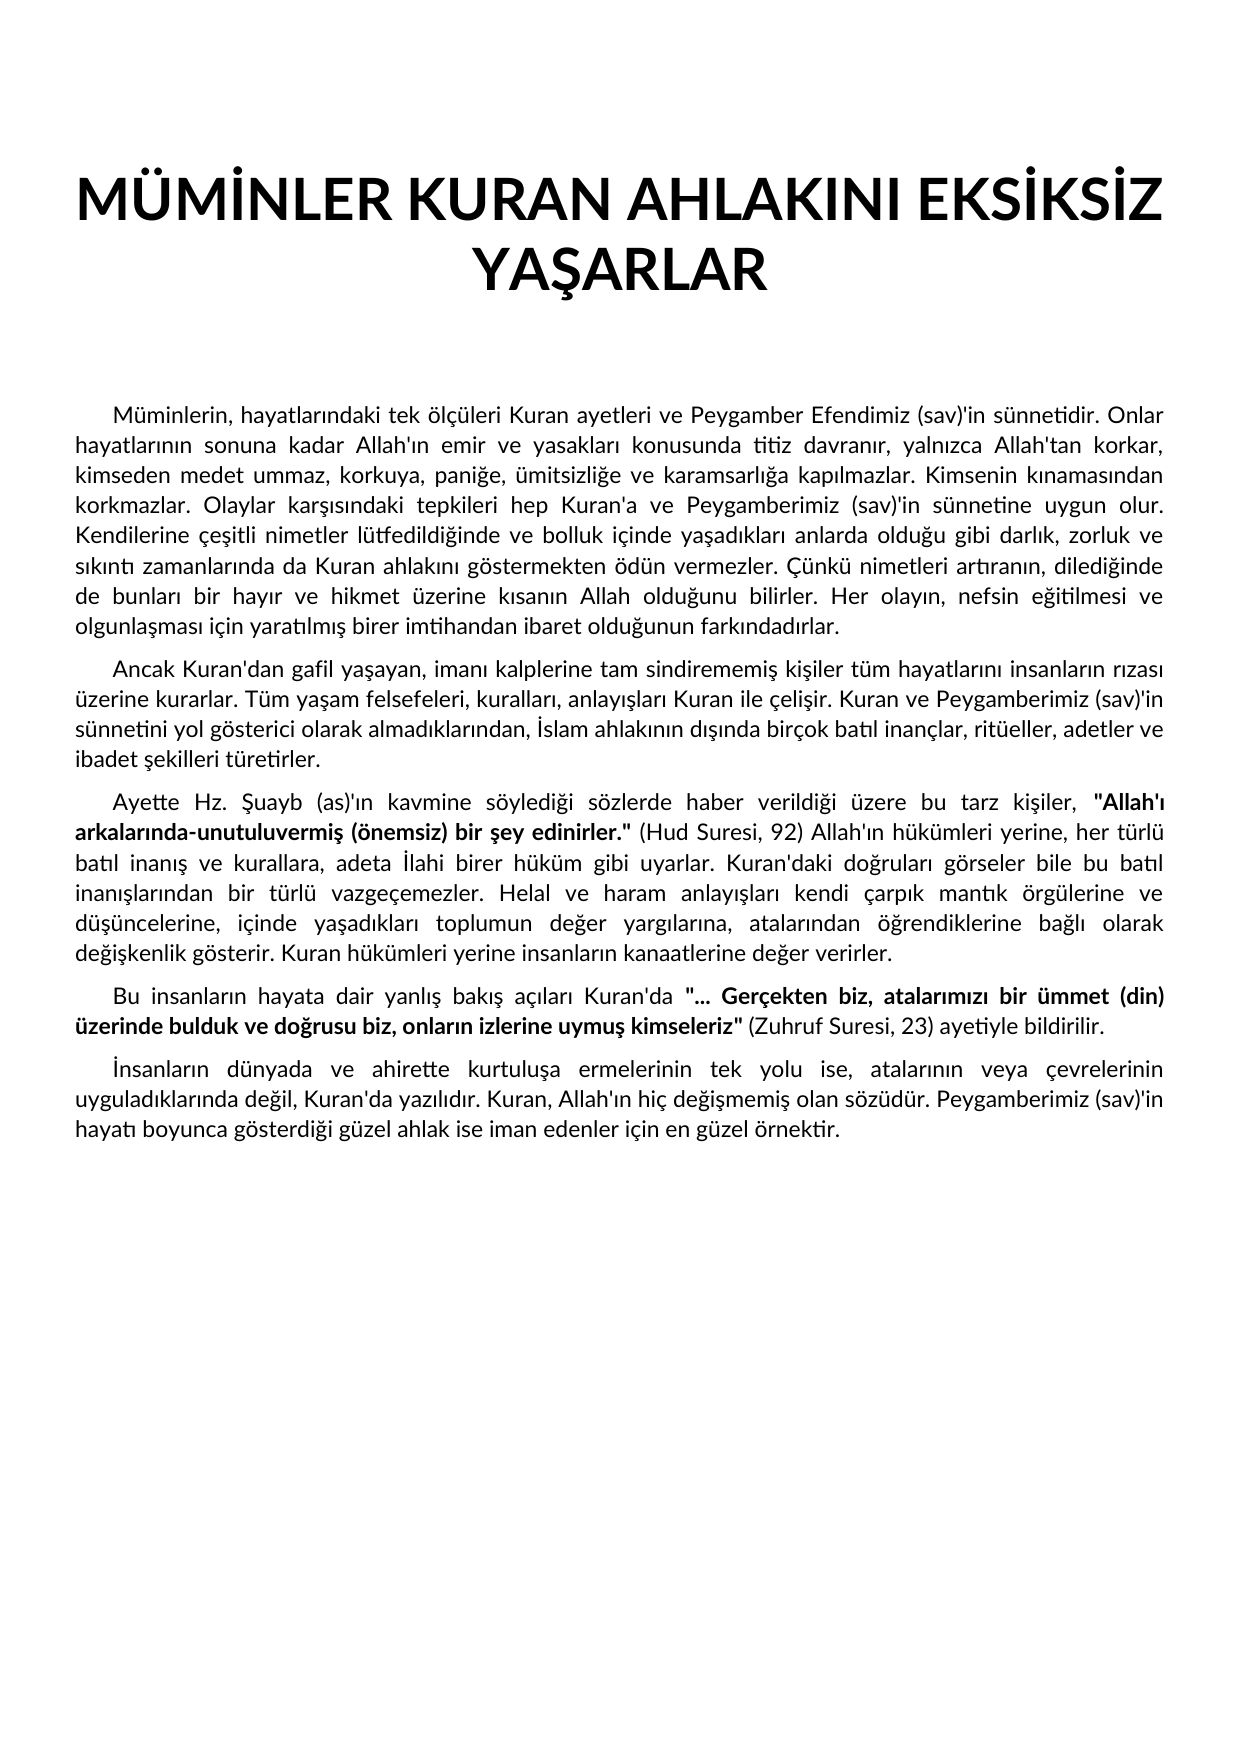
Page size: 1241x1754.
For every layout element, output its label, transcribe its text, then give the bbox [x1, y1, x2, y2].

text Ancak Kuran'dan gafil yaşayan, imanı kalplerine tam sindirememiş kişiler tüm hayatlarını insanların rızası üzerine kurarlar. Tüm yaşam felsefeleri, kuralları, anlayışları Kuran ile çelişir. Kuran ve Peygamberimiz (sav)'in sünnetini yol gösterici olarak almadıklarından, İslam ahlakının dışında birçok batıl inançlar, ritüeller, adetler ve ibadet şekilleri türetirler. [75, 654, 1165, 773]
text Bu insanların hayata dair yanlış bakış açıları Kuran'da "... Gerçekten biz, atalarımızı bir ümmet (din) üzerinde bulduk ve doğrusu biz, onların izlerine uymuş kimseleriz" (Zuhruf Suresi, 23) ayetiyle bildirilir. [75, 982, 1165, 1039]
text Ayette Hz. Şuayb (as)'ın kavmine söylediği sözlerde haber verildiği üzere bu tarz kişiler, "Allah'ı arkalarında-unutuluvermiş (önemsiz) bir şey edinirler." (Hud Suresi, 92) Allah'ın hükümleri yerine, her türlü batıl inanış ve kurallara, adeta İlahi birer hüküm gibi uyarlar. Kuran'daki doğruları görseler bile bu batıl inanışlarından bir türlü vazgeçemezler. Helal ve haram anlayışları kendi çarpık mantık örgülerine ve düşüncelerine, içinde yaşadıkları toplumun değer yargılarına, atalarından öğrendiklerine bağlı olarak değişkenlik gösterir. Kuran hükümleri yerine insanların kanaatlerine değer verirler. [75, 788, 1165, 966]
text Müminlerin, hayatlarındaki tek ölçüleri Kuran ayetleri ve Peygamber Efendimiz (sav)'in sünnetidir. Onlar hayatlarının sonuna kadar Allah'ın emir ve yasakları konusunda titiz davranır, yalnızca Allah'tan korkar, kimseden medet ummaz, korkuya, paniğe, ümitsizliğe ve karamsarlığa kapılmazlar. Kimsenin kınamasından korkmazlar. Olaylar karşısındaki tepkileri hep Kuran'a ve Peygamberimiz (sav)'in sünnetine uygun olur. Kendilerine çeşitli nimetler lütfedildiğinde ve bolluk içinde yaşadıkları anlarda olduğu gibi darlık, zorluk ve sıkıntı zamanlarında da Kuran ahlakını göstermekten ödün vermezler. Çünkü nimetleri artıranın, dilediğinde de bunları bir hayır ve hikmet üzerine kısanın Allah olduğunu bilirler. Her olayın, nefsin eğitilmesi ve olgunlaşması için yaratılmış birer imtihandan ibaret olduğunun farkındadırlar. [75, 400, 1165, 639]
text İnsanların dünyada ve ahirette kurtuluşa ermelerinin tek yolu ise, atalarının veya çevrelerinin uyguladıklarında değil, Kuran'da yazılıdır. Kuran, Allah'ın hiç değişmemiş olan sözüdür. Peygamberimiz (sav)'in hayatı boyunca gösterdiği güzel ahlak ise iman edenler için en güzel örnektir. [75, 1054, 1165, 1142]
subtitle MÜMİNLER KURAN AHLAKINI EKSİKSİZ YAŞARLAR [75, 162, 1165, 302]
